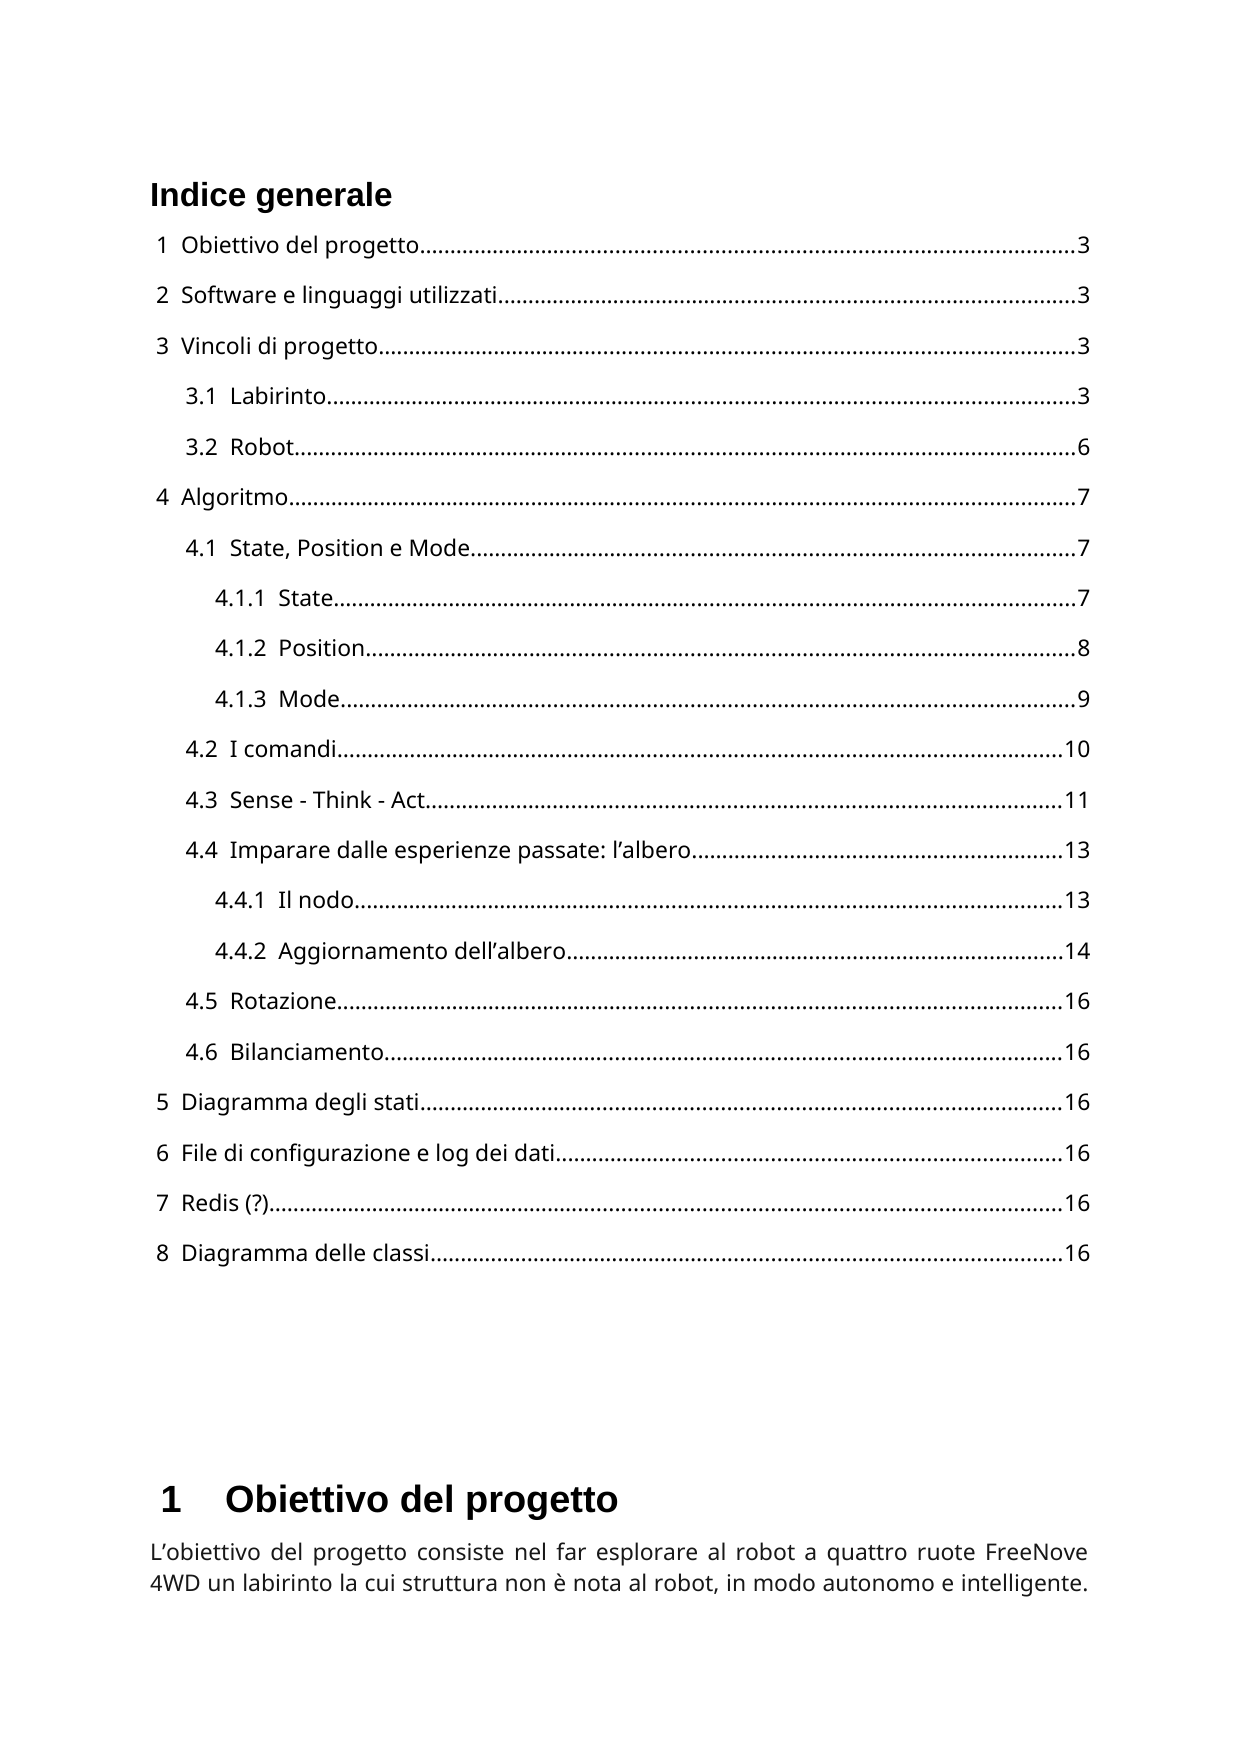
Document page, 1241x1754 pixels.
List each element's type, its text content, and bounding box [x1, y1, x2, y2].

text 7 Redis (?) 16 [150, 1187, 1090, 1218]
text 4.1.1 State 7 [209, 582, 1090, 613]
text 6 File di configurazione e log dei dati 16 [150, 1136, 1090, 1168]
text 4.4.2 Aggiornamento dell’albero 14 [209, 935, 1090, 966]
text 4.4.1 Il nodo 13 [209, 884, 1090, 916]
text 1 Obiettivo del progetto 3 [150, 229, 1090, 260]
text 4.1.2 Position 8 [209, 632, 1090, 663]
text 4.2 I comandi 10 [179, 733, 1090, 764]
text 5 Diagramma degli stati 16 [150, 1086, 1090, 1117]
text 3.1 Labirinto 3 [179, 380, 1090, 411]
text 4.5 Rotazione 16 [179, 985, 1090, 1016]
text 3 Vincoli di progetto 3 [150, 330, 1090, 361]
text 4.6 Bilanciamento 16 [179, 1036, 1090, 1067]
text 8 Diagramma delle classi 16 [150, 1237, 1090, 1268]
text 4.1.3 Mode 9 [209, 683, 1090, 714]
text L’obiettivo del progetto consiste nel far esplorare al robot a quattro ruote FreeNove 4WD un labirinto la cui struttura non è nota al robot, in modo autonomo e intelligente. [150, 1536, 1090, 1598]
text 4 Algoritmo 7 [150, 481, 1090, 512]
text 4.4 Imparare dalle esperienze passate: l’albero 13 [179, 834, 1090, 865]
text 3.2 Robot 6 [179, 431, 1090, 462]
text 2 Software e linguaggi utilizzati 3 [150, 279, 1090, 311]
subtitle Obiettivo del progetto [150, 1476, 1090, 1520]
subtitle Indice generale [150, 175, 1090, 213]
text 4.1 State, Position e Mode 7 [179, 531, 1090, 563]
text 4.3 Sense - Think - Act 11 [179, 783, 1090, 815]
